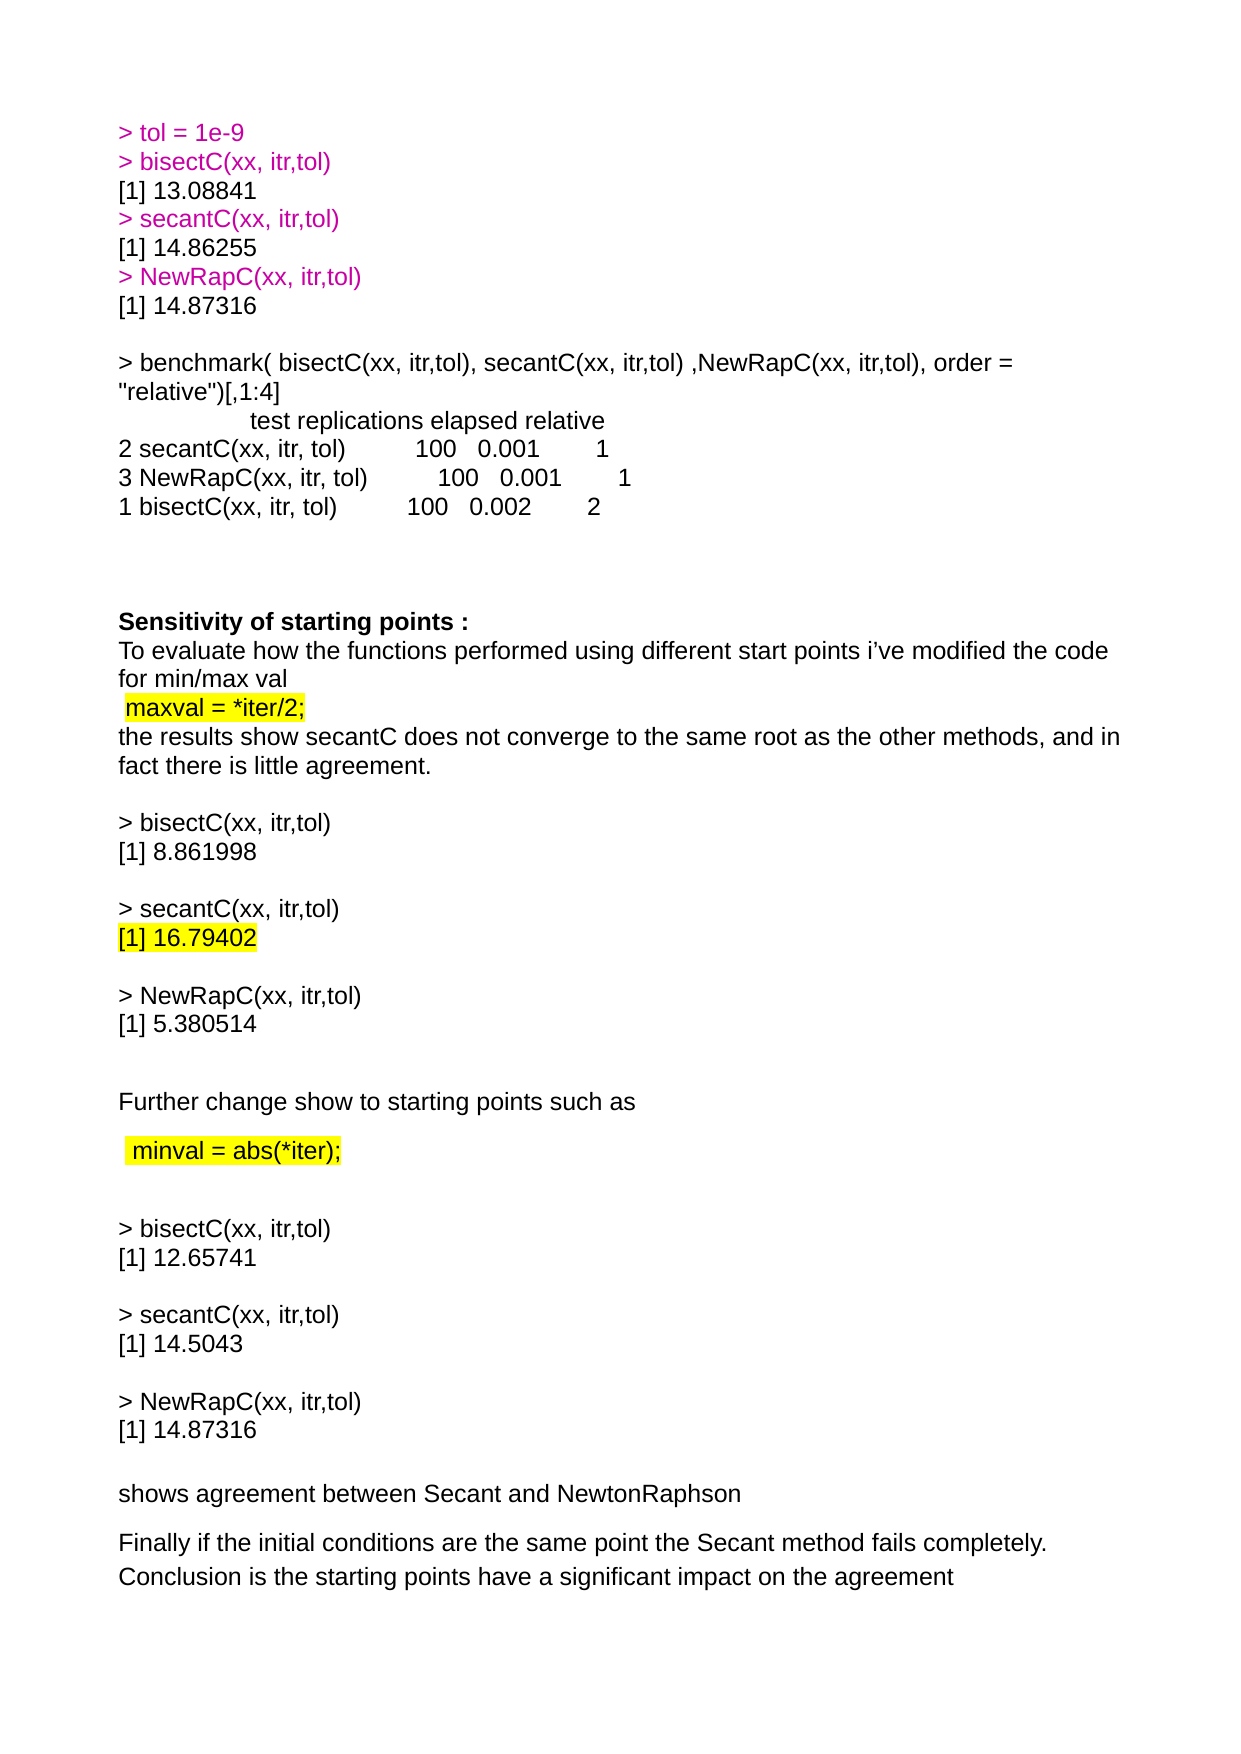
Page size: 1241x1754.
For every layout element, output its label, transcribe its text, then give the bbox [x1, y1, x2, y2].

text shows agreement between Secant and NewtonRaphson [118, 1444, 1122, 1507]
text > secantC(xx, itr,tol) [118, 204, 1122, 233]
text > bisectC(xx, itr,tol) [118, 808, 1122, 837]
text > NewRapC(xx, itr,tol) [118, 981, 1122, 1009]
text test replications elapsed relative [118, 406, 1122, 434]
text Further change show to starting points such as [118, 1087, 1122, 1116]
text [1] 14.87316 [118, 1415, 1122, 1444]
text [1] 14.5043 [118, 1329, 1122, 1358]
text > NewRapC(xx, itr,tol) [118, 1387, 1122, 1415]
text [1] 8.861998 [118, 837, 1122, 866]
text [1] 16.79402 [118, 923, 1122, 952]
text > secantC(xx, itr,tol) [118, 894, 1122, 923]
text 3 NewRapC(xx, itr, tol) 100 0.001 1 [118, 463, 1122, 492]
text > NewRapC(xx, itr,tol) [118, 262, 1122, 291]
text [1] 13.08841 [118, 176, 1122, 204]
text > bisectC(xx, itr,tol) [118, 1214, 1122, 1243]
text 2 secantC(xx, itr, tol) 100 0.001 1 [118, 434, 1122, 463]
text Finally if the initial conditions are the same point the Secant method fails completely. Conclusion is the starting points have a significant impact on the agreement [118, 1528, 1122, 1591]
text maxval = *iter/2; [118, 693, 1122, 722]
text > secantC(xx, itr,tol) [118, 1300, 1122, 1329]
text > benchmark( bisectC(xx, itr,tol), secantC(xx, itr,tol) ,NewRapC(xx, itr,tol), order = "relative")[,1:4] [118, 348, 1122, 406]
text [1] 14.86255 [118, 233, 1122, 262]
text > tol = 1e-9 [118, 118, 1122, 147]
text To evaluate how the functions performed using different start points i’ve modified the code for min/max val [118, 636, 1122, 693]
text Sensitivity of starting points : [118, 607, 1122, 636]
text the results show secantC does not converge to the same root as the other methods, and in fact there is little agreement. [118, 722, 1122, 779]
text [1] 12.65741 [118, 1243, 1122, 1272]
text 1 bisectC(xx, itr, tol) 100 0.002 2 [118, 492, 1122, 521]
text minval = abs(*iter); [118, 1136, 1122, 1165]
text [1] 5.380514 [118, 1009, 1122, 1038]
text [1] 14.87316 [118, 291, 1122, 319]
text > bisectC(xx, itr,tol) [118, 147, 1122, 176]
